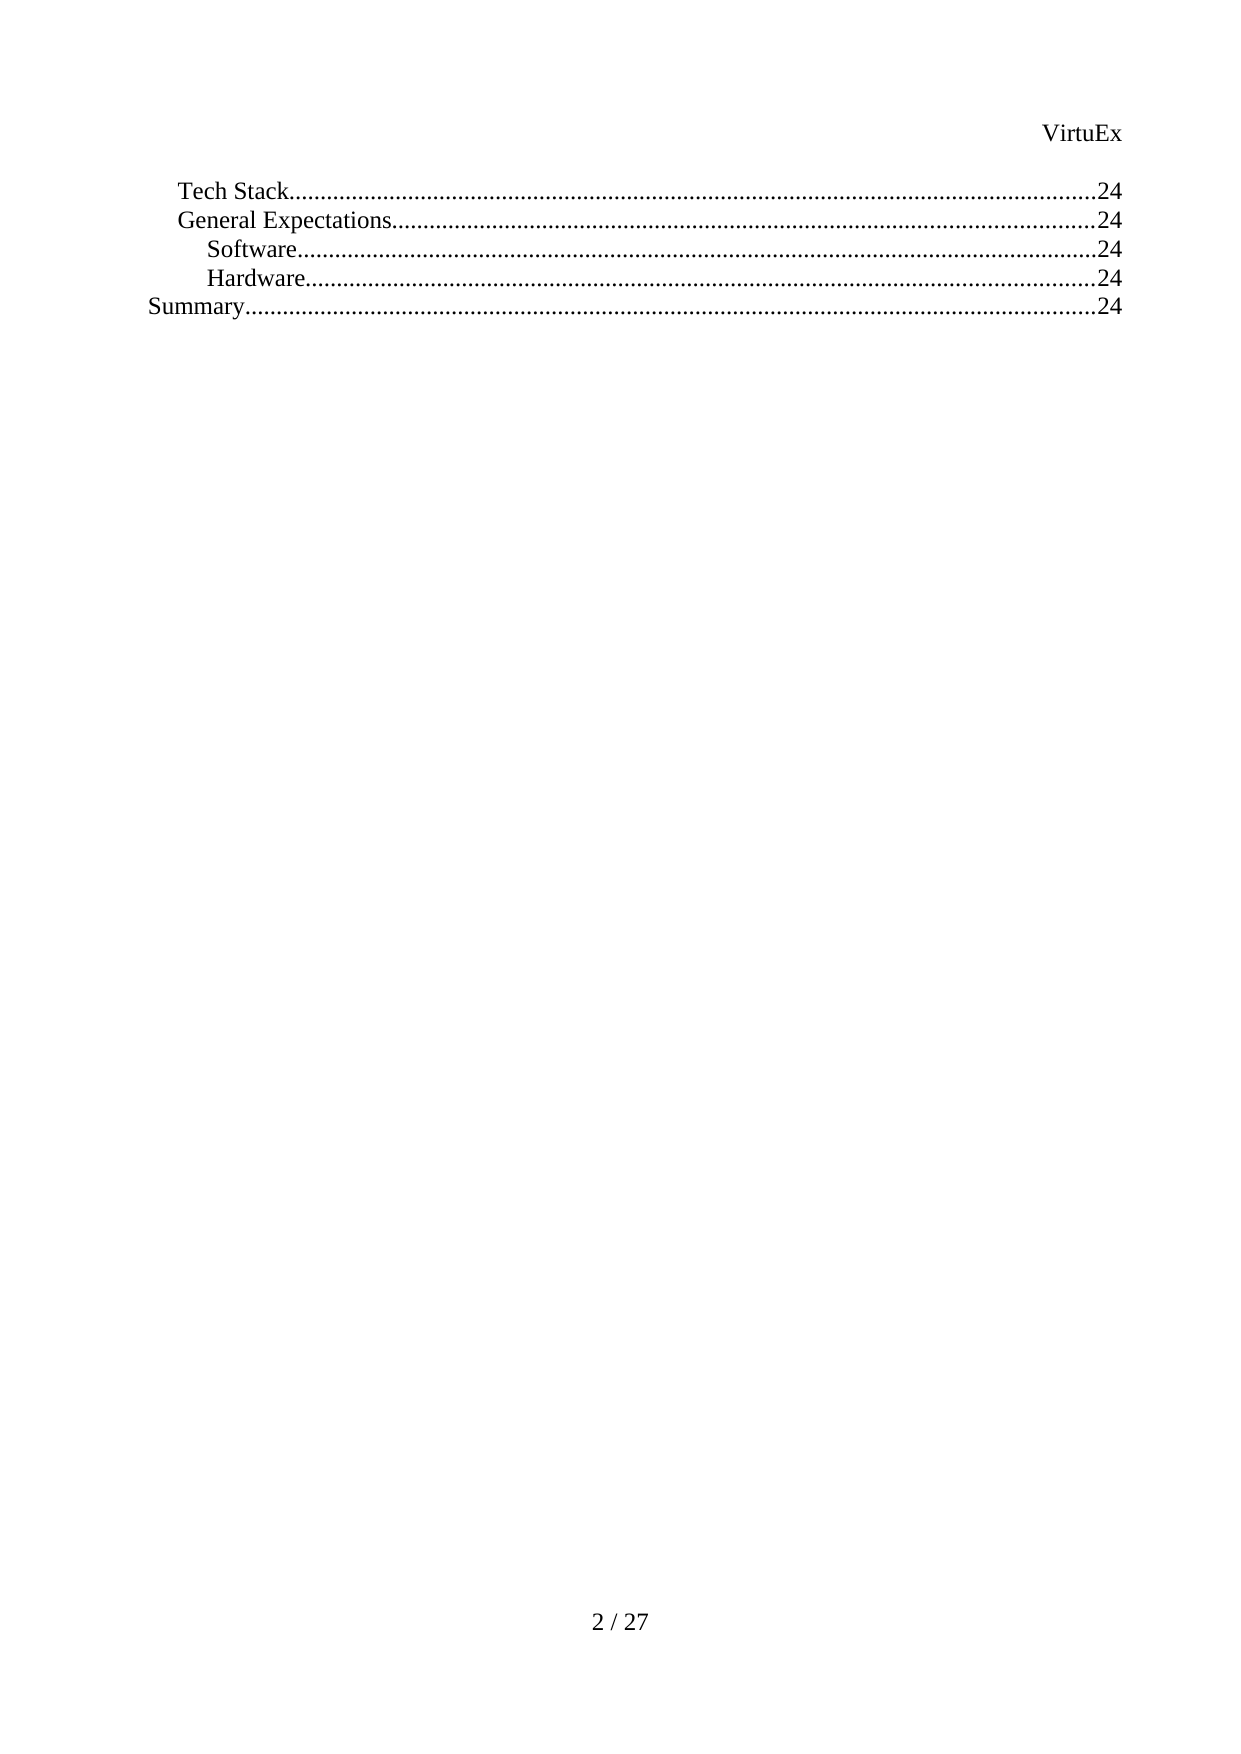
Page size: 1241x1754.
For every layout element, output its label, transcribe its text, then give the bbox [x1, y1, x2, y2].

text Summary 24 [148, 291, 1122, 320]
text Hardware 24 [207, 263, 1122, 291]
text General Expectations 24 [177, 205, 1122, 234]
text Tech Stack 24 [177, 176, 1122, 205]
text Software 24 [207, 234, 1122, 263]
